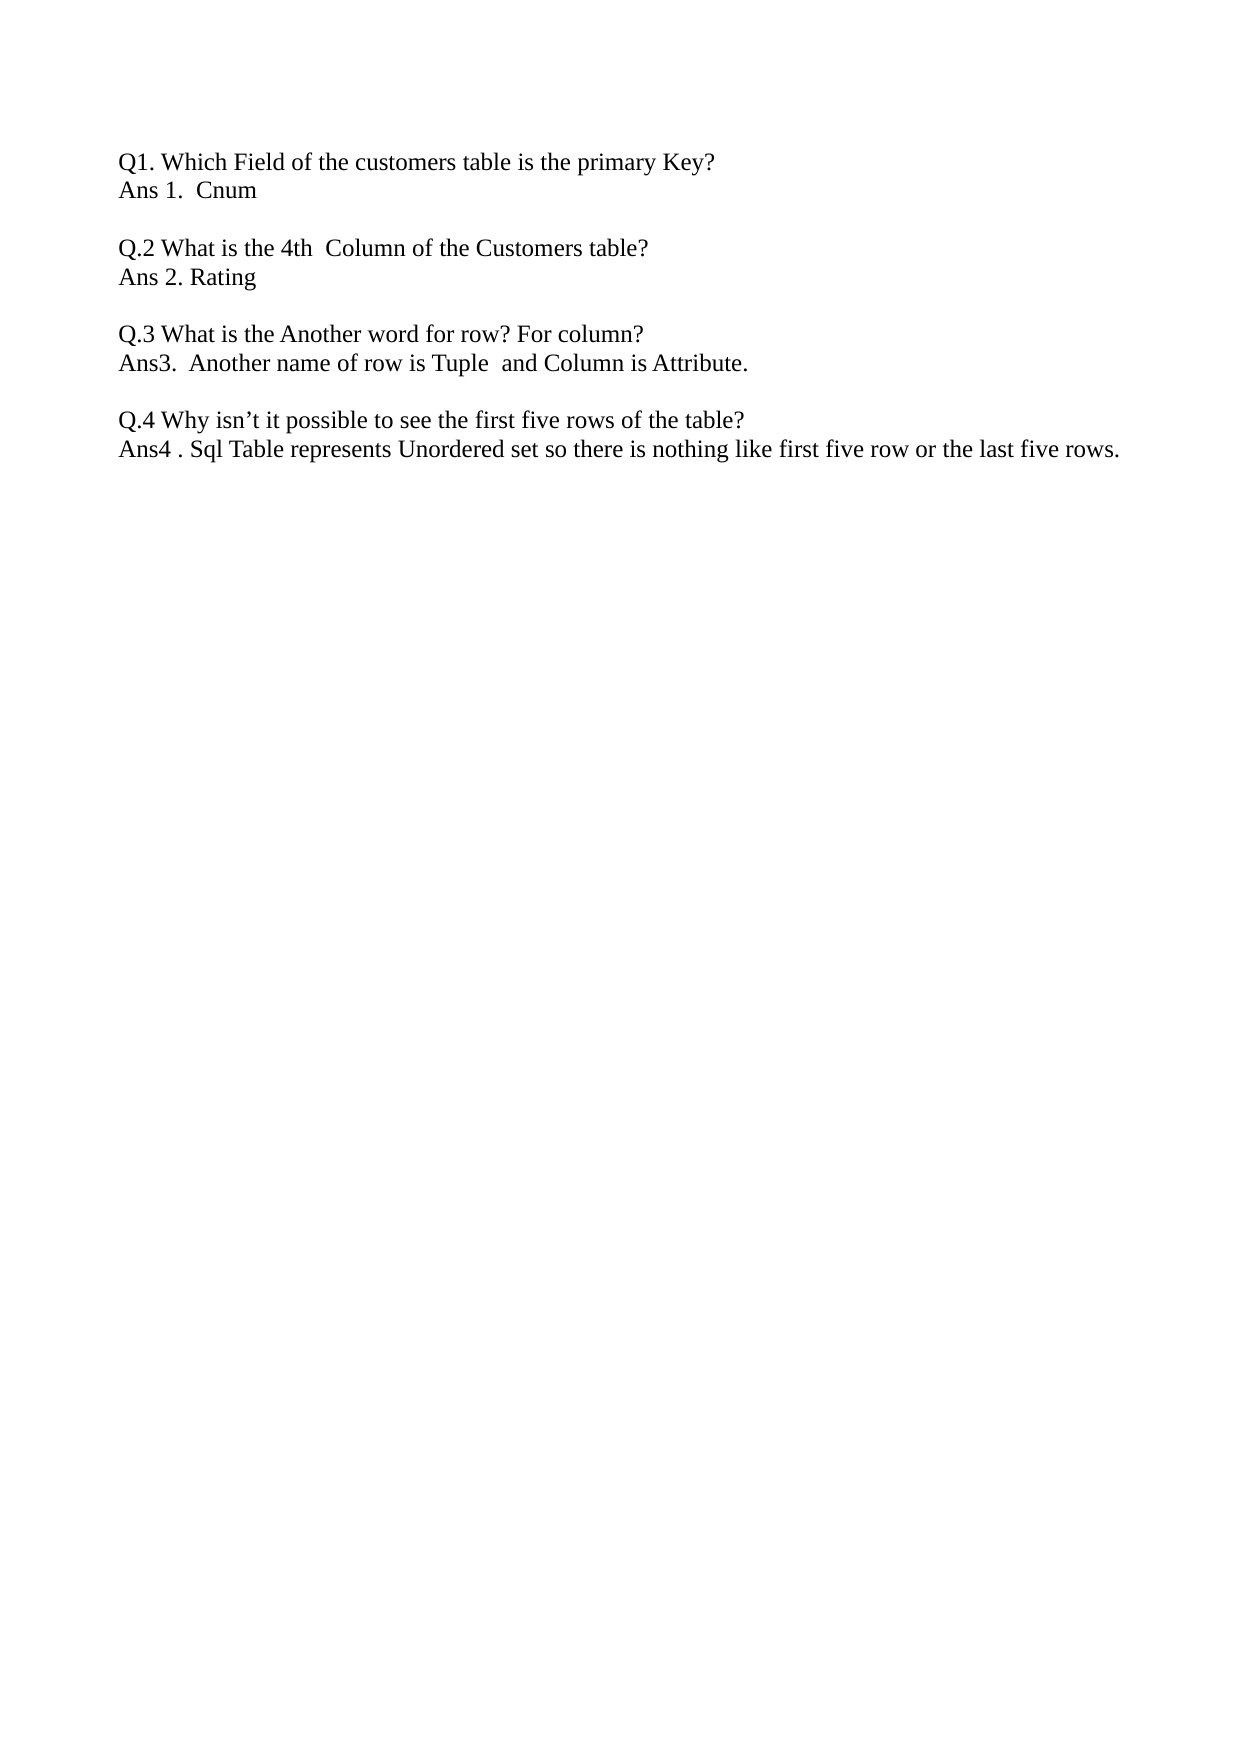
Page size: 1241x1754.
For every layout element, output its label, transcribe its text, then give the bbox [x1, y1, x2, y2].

text Ans 1. Cnum [118, 176, 1122, 204]
text Ans 2. Rating [118, 262, 1122, 291]
text Q.3 What is the Another word for row? For column? [118, 319, 1122, 348]
text Q1. Which Field of the customers table is the primary Key? [118, 147, 1122, 176]
text Q.4 Why isn’t it possible to see the first five rows of the table? [118, 406, 1122, 434]
text Ans4 . Sql Table represents Unordered set so there is nothing like first five row or the last five rows. [118, 434, 1122, 463]
text Ans3. Another name of row is Tuple and Column is Attribute. [118, 348, 1122, 377]
text Q.2 What is the 4th Column of the Customers table? [118, 233, 1122, 262]
